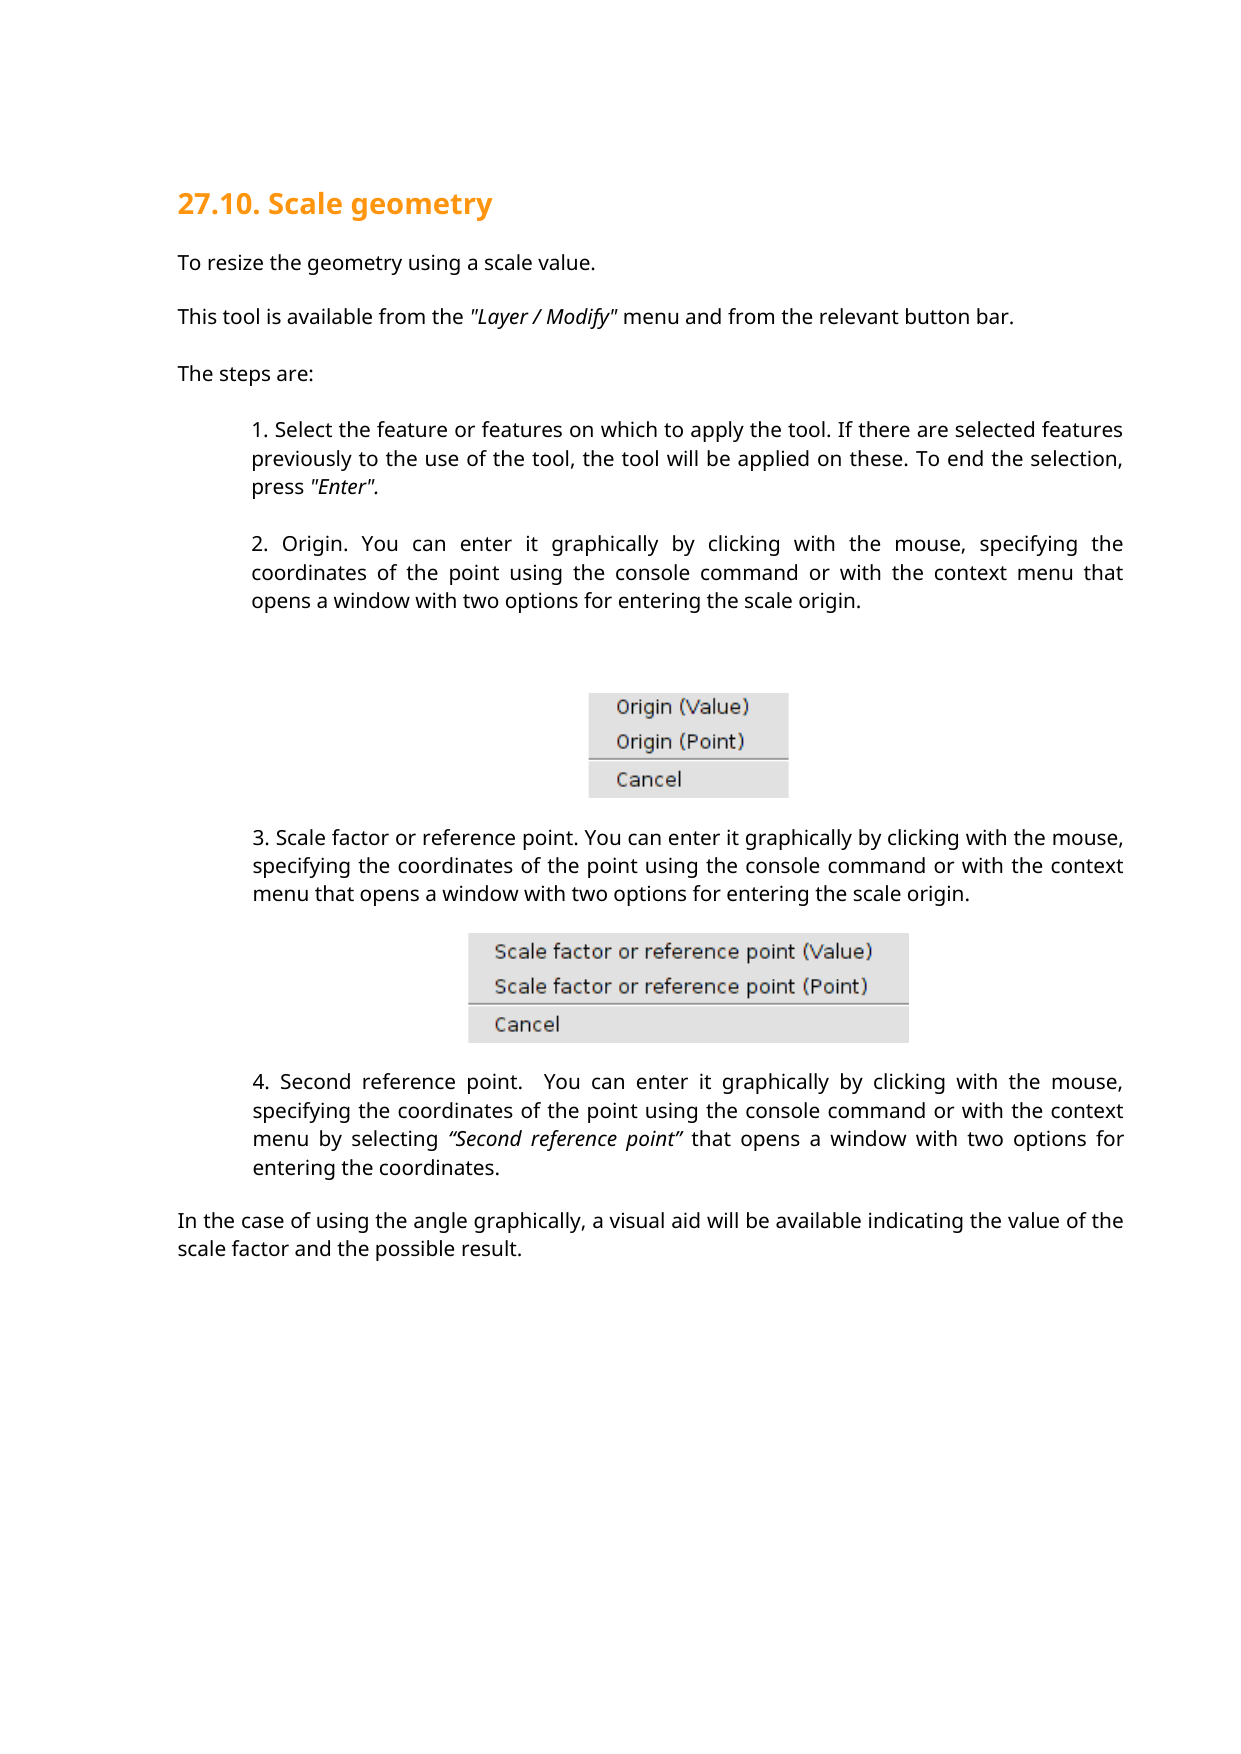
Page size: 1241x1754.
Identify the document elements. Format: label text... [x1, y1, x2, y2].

text In the case of using the angle graphically, a visual aid will be available indicating the value of the scale factor and the possible result. [177, 1206, 1125, 1263]
text 1. Select the feature or features on which to apply the tool. If there are selected features previously to the use of the tool, the tool will be applied on these. To end the selection, press "Enter". [251, 416, 1125, 501]
text To resize the geometry using a scale value. [177, 248, 1125, 277]
list 4. Second reference point. You can enter it graphically by clicking with the mouse, specifying the coordinates of the point using the console command or with the context menu by selecting “Second reference point” that opens a window with two options for entering the coordinates. [215, 1067, 1125, 1181]
picture [588, 693, 789, 798]
text This tool is available from the "Layer / Modify" menu and from the relevant button bar. [177, 302, 1125, 359]
text 2. Origin. You can enter it graphically by clicking with the mouse, specifying the coordinates of the point using the console command or with the context menu that opens a window with two options for entering the scale origin. [251, 529, 1125, 614]
picture [468, 933, 909, 1043]
list 3. Scale factor or reference point. You can enter it graphically by clicking with the mouse, specifying the coordinates of the point using the console command or with the context menu that opens a window with two options for entering the scale origin. [215, 823, 1125, 908]
text The steps are: [177, 359, 1125, 387]
subtitle 27.10. Scale geometry [177, 184, 1125, 223]
